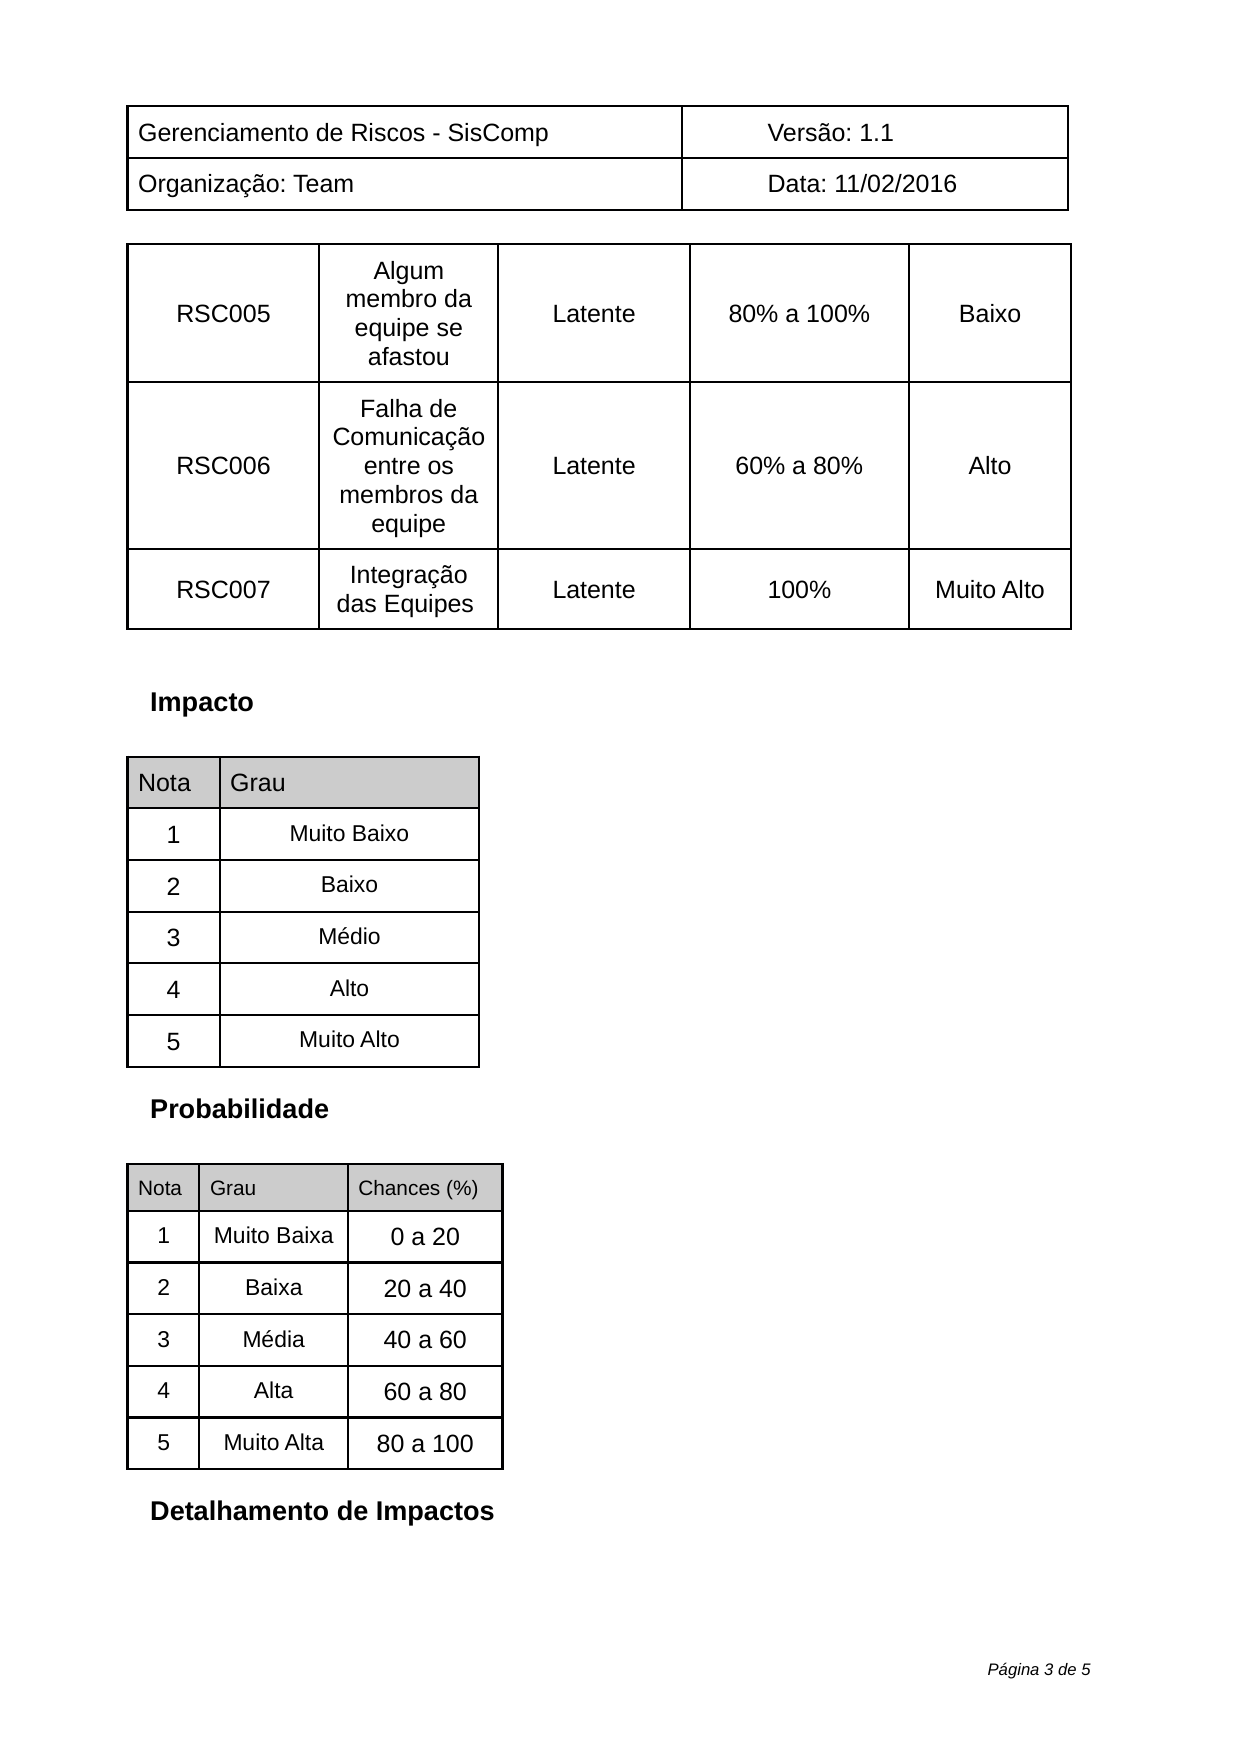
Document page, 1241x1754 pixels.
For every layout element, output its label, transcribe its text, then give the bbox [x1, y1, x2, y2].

table_cell Falha de Comunicação entre os membros da equipe [320, 383, 497, 548]
table_cell Muito Baixa [200, 1212, 347, 1261]
table_cell Baixo [221, 861, 478, 911]
table_cell 20 a 40 [349, 1264, 501, 1313]
table_cell 100% [691, 550, 908, 628]
table_cell Baixa [200, 1264, 347, 1313]
table_cell Muito Alto [910, 550, 1070, 628]
table_cell 2 [129, 1264, 198, 1313]
table_cell 4 [129, 964, 219, 1014]
table_header Grau [200, 1165, 347, 1210]
subtitle Probabilidade [150, 1093, 1090, 1124]
table_cell 4 [129, 1367, 198, 1416]
table_header Chances (%) [349, 1165, 501, 1210]
table_cell RSC006 [129, 383, 318, 548]
table_cell 3 [129, 913, 219, 962]
table_header Grau [221, 758, 478, 807]
table_cell Muito Baixo [221, 809, 478, 859]
table_cell 60% a 80% [691, 383, 908, 548]
table_header Nota [129, 1165, 198, 1210]
table_cell Algum membro da equipe se afastou [320, 245, 497, 381]
table_cell 40 a 60 [349, 1315, 501, 1365]
table_header Nota [129, 758, 219, 807]
table_cell 1 [129, 1212, 198, 1261]
table_cell Muito Alto [221, 1016, 478, 1066]
table_cell Latente [499, 550, 689, 628]
table_cell Alta [200, 1367, 347, 1416]
table_cell 3 [129, 1315, 198, 1365]
table_cell 1 [129, 809, 219, 859]
table_cell 5 [129, 1016, 219, 1066]
table_cell Latente [499, 383, 689, 548]
table_cell 80% a 100% [691, 245, 908, 381]
subtitle Impacto [150, 686, 1090, 717]
table_cell 0 a 20 [349, 1212, 501, 1261]
table_cell Alto [221, 964, 478, 1014]
table_cell Alto [910, 383, 1070, 548]
table_cell Integração das Equipes [320, 550, 497, 628]
table_cell 2 [129, 861, 219, 911]
table_cell Muito Alta [200, 1419, 347, 1468]
table_cell RSC005 [129, 245, 318, 381]
table_cell 5 [129, 1419, 198, 1468]
table_cell 80 a 100 [349, 1419, 501, 1468]
subtitle Detalhamento de Impactos [150, 1495, 1090, 1526]
table_cell RSC007 [129, 550, 318, 628]
table_cell Média [200, 1315, 347, 1365]
table_cell 60 a 80 [349, 1367, 501, 1416]
table_cell Baixo [910, 245, 1070, 381]
table_cell Latente [499, 245, 689, 381]
table_cell Médio [221, 913, 478, 962]
